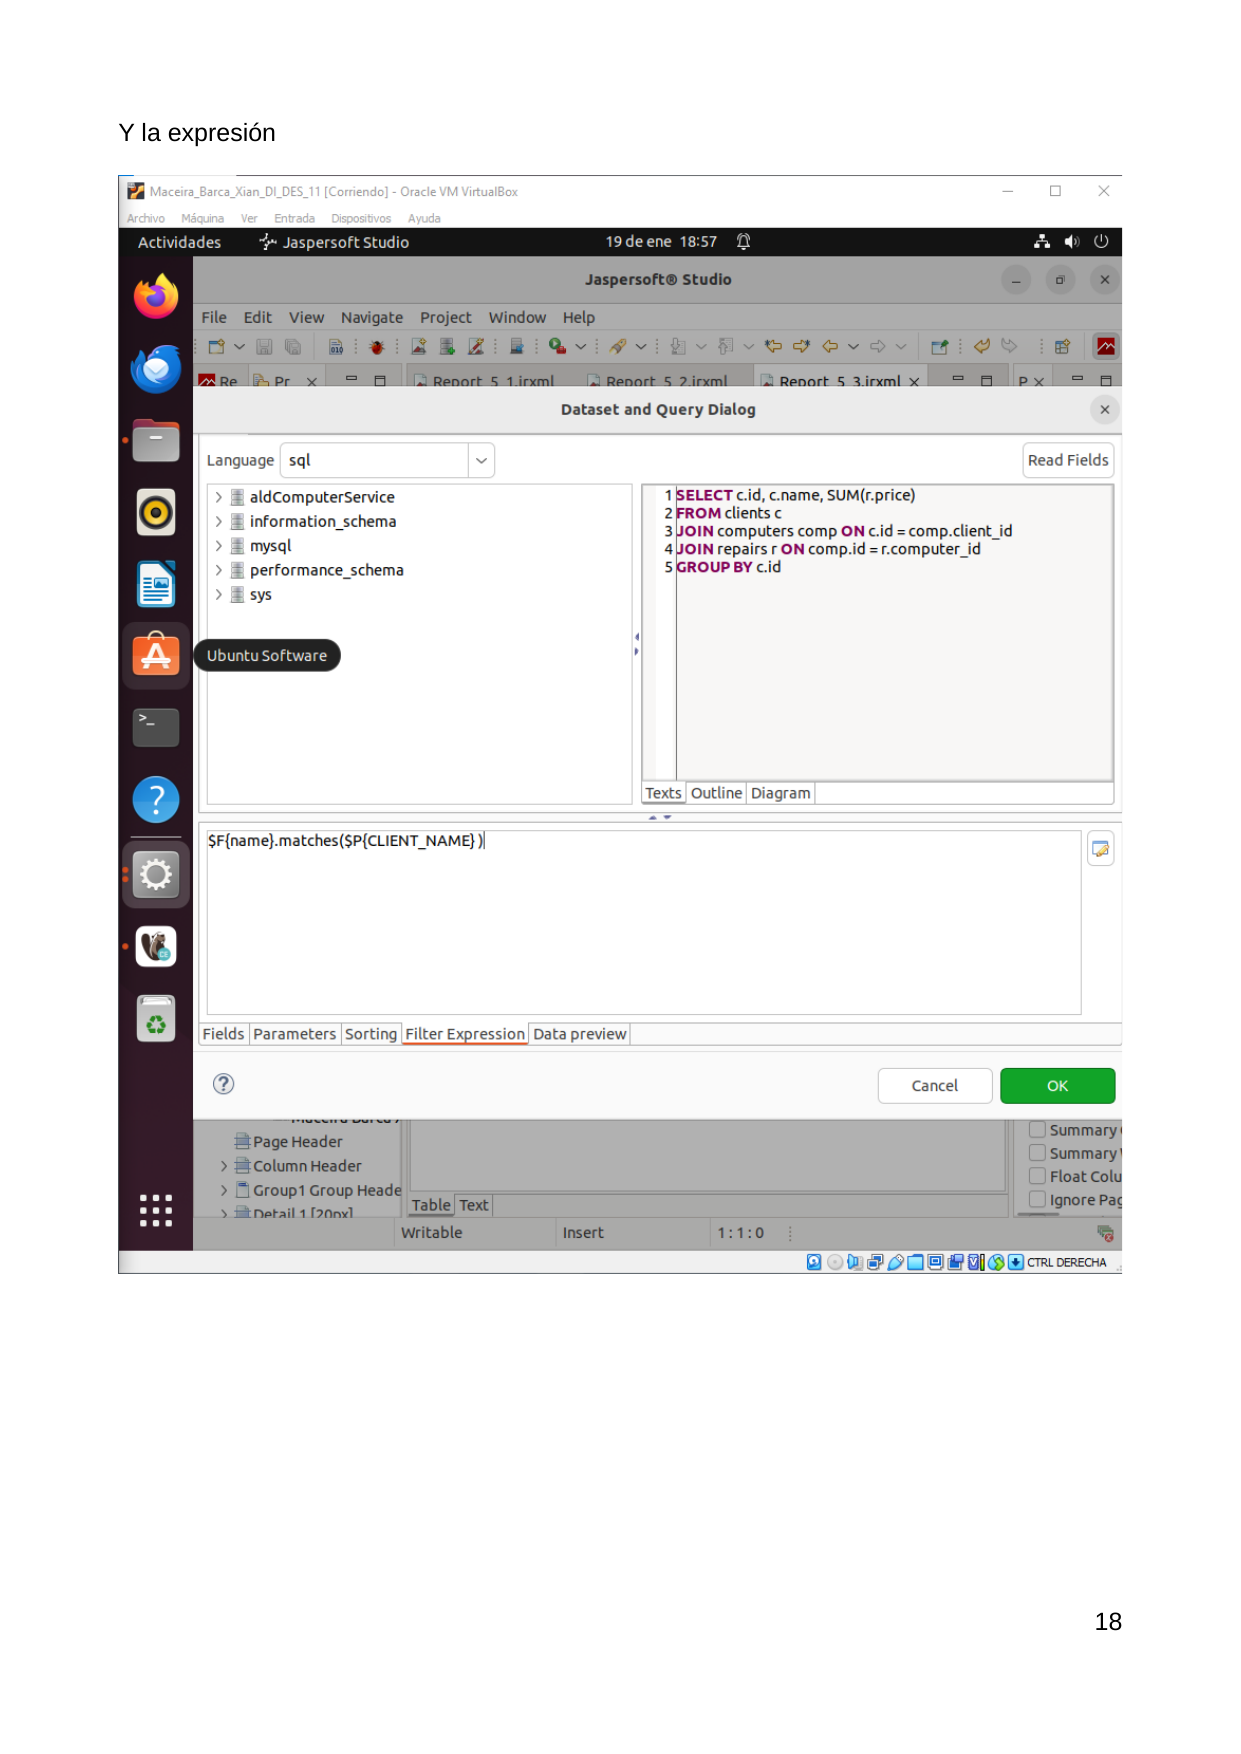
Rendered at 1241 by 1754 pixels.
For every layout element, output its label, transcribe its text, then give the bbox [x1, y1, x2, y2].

text Y la expresión [118, 118, 1122, 147]
picture [118, 175, 1123, 1274]
